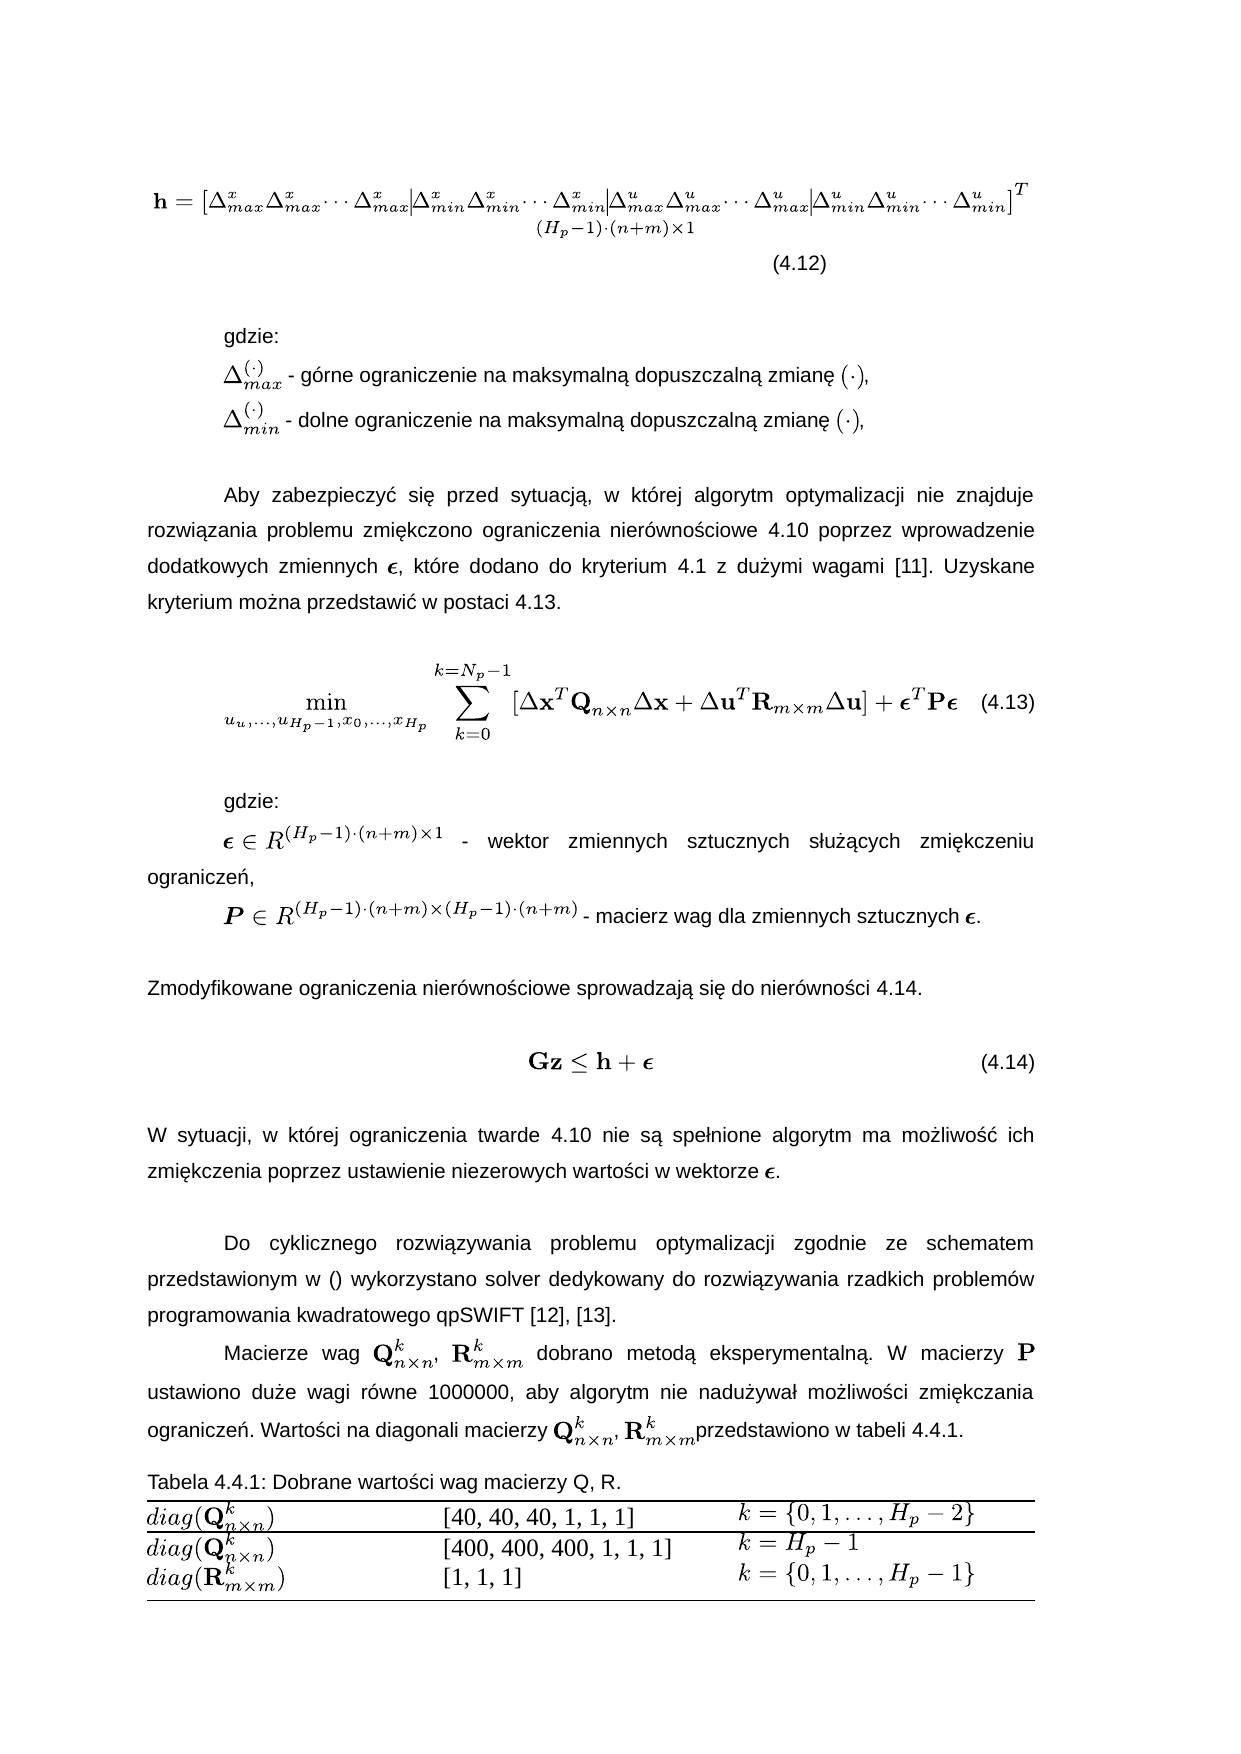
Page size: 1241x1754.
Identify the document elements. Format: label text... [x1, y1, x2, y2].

table_cell [400, 400, 400, 1, 1, 1] [443, 1533, 739, 1562]
text (4.13) [488, 664, 1035, 740]
table_header [40, 40, 40, 1, 1, 1] [443, 1502, 739, 1531]
table_cell [269, 1533, 443, 1562]
text Zmodyfikowane ograniczenia nierównościowe sprowadzają się do nierówności 4.14. [147, 976, 1035, 1000]
text W sytuacji, w której ograniczenia twarde 4.10 nie są spełnione algorytm ma możliwość ich zmiękczenia poprzez ustawienie niezerowych wartości w wektorze . [147, 1123, 1035, 1183]
text Aby zabezpieczyć się przed sytuacją, w której algorytm optymalizacji nie znajduje rozwiązania problemu zmiękczono ograniczenia nierównościowe 4.10 poprzez wprowadzenie dodatkowych zmiennych , które dodano do kryterium 4.1 z dużymi wagami [11]. Uzyskane kryterium można przedstawić w postaci 4.13. [147, 482, 1035, 614]
text (4.14) [147, 1050, 1035, 1074]
text - dolne ograniczenie na maksymalną dopuszczalną zmianę , [259, 401, 1035, 434]
text gdzie: [147, 789, 1035, 813]
text - wektor zmiennych sztucznych służących zmiękczeniu ograniczeń, [147, 825, 1035, 889]
text [147, 664, 455, 740]
text [147, 360, 248, 389]
table_cell [739, 1562, 1035, 1599]
text gdzie: [147, 324, 1035, 348]
text Tabela 4.4.1: Dobrane wartości wag macierzy Q, R. [147, 1470, 1035, 1494]
text Do cyklicznego rozwiązywania problemu optymalizacji zgodnie ze schematem przedstawionym w () wykorzystano solver dedykowany do rozwiązywania rzadkich problemów programowania kwadratowego qpSWIFT [12], [13]. [147, 1231, 1035, 1327]
table_header [739, 1502, 1035, 1531]
text [147, 401, 248, 434]
table_header [269, 1502, 443, 1531]
table_cell [147, 1562, 443, 1599]
text - górne ograniczenie na maksymalną dopuszczalną zmianę , [260, 360, 1035, 389]
text - macierz wag dla zmiennych sztucznych . [147, 901, 1035, 928]
table_cell [739, 1533, 1035, 1562]
text Macierze wag , dobrano metodą eksperymentalną. W macierzy ustawiono duże wagi równe 1000000, aby algorytm nie nadużywał możliwości zmiękczania ograniczeń. Wartości na diagonali macierzy , przedstawiono w tabeli 4.4.1. [147, 1339, 1035, 1445]
text (4.12) [147, 147, 1035, 274]
table_cell [1, 1, 1] [443, 1562, 739, 1599]
